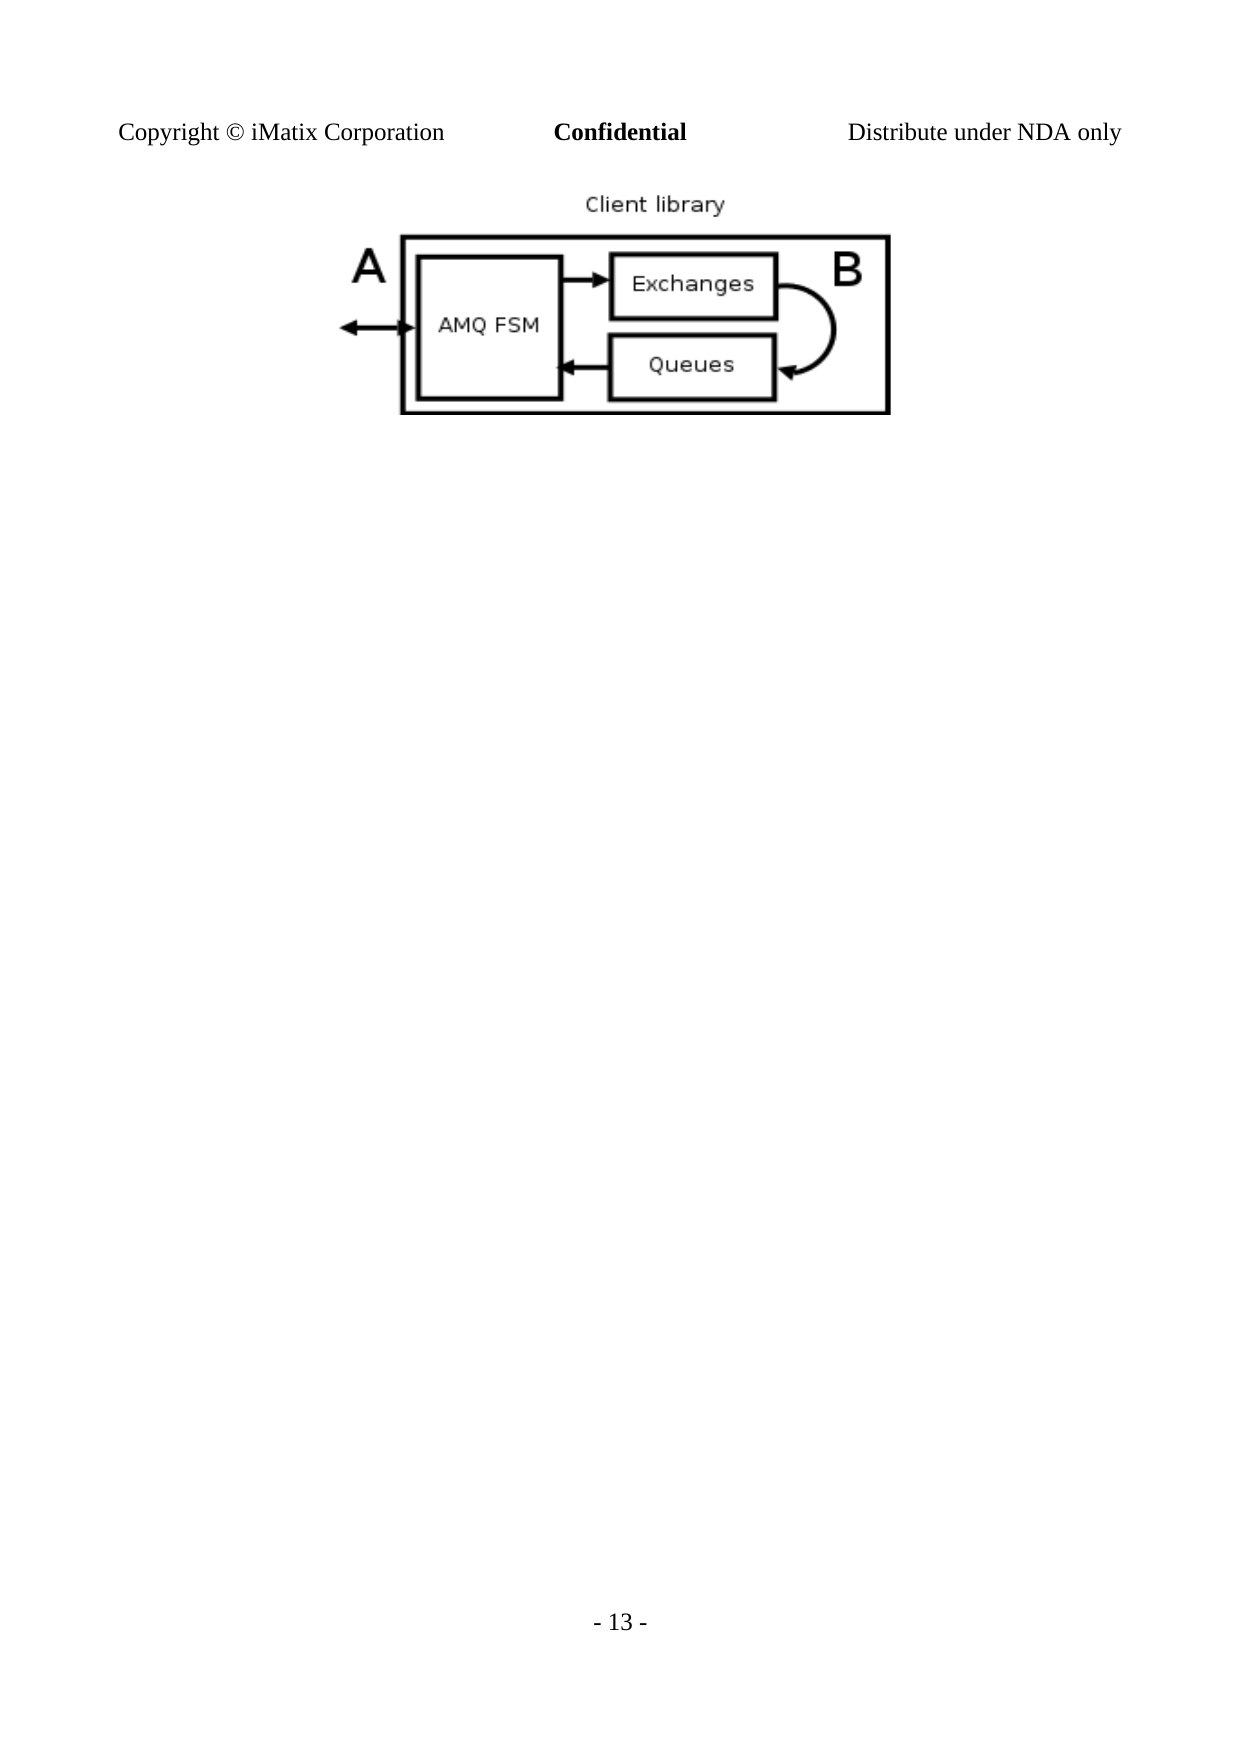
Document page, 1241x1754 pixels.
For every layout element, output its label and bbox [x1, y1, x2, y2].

picture [334, 194, 891, 415]
